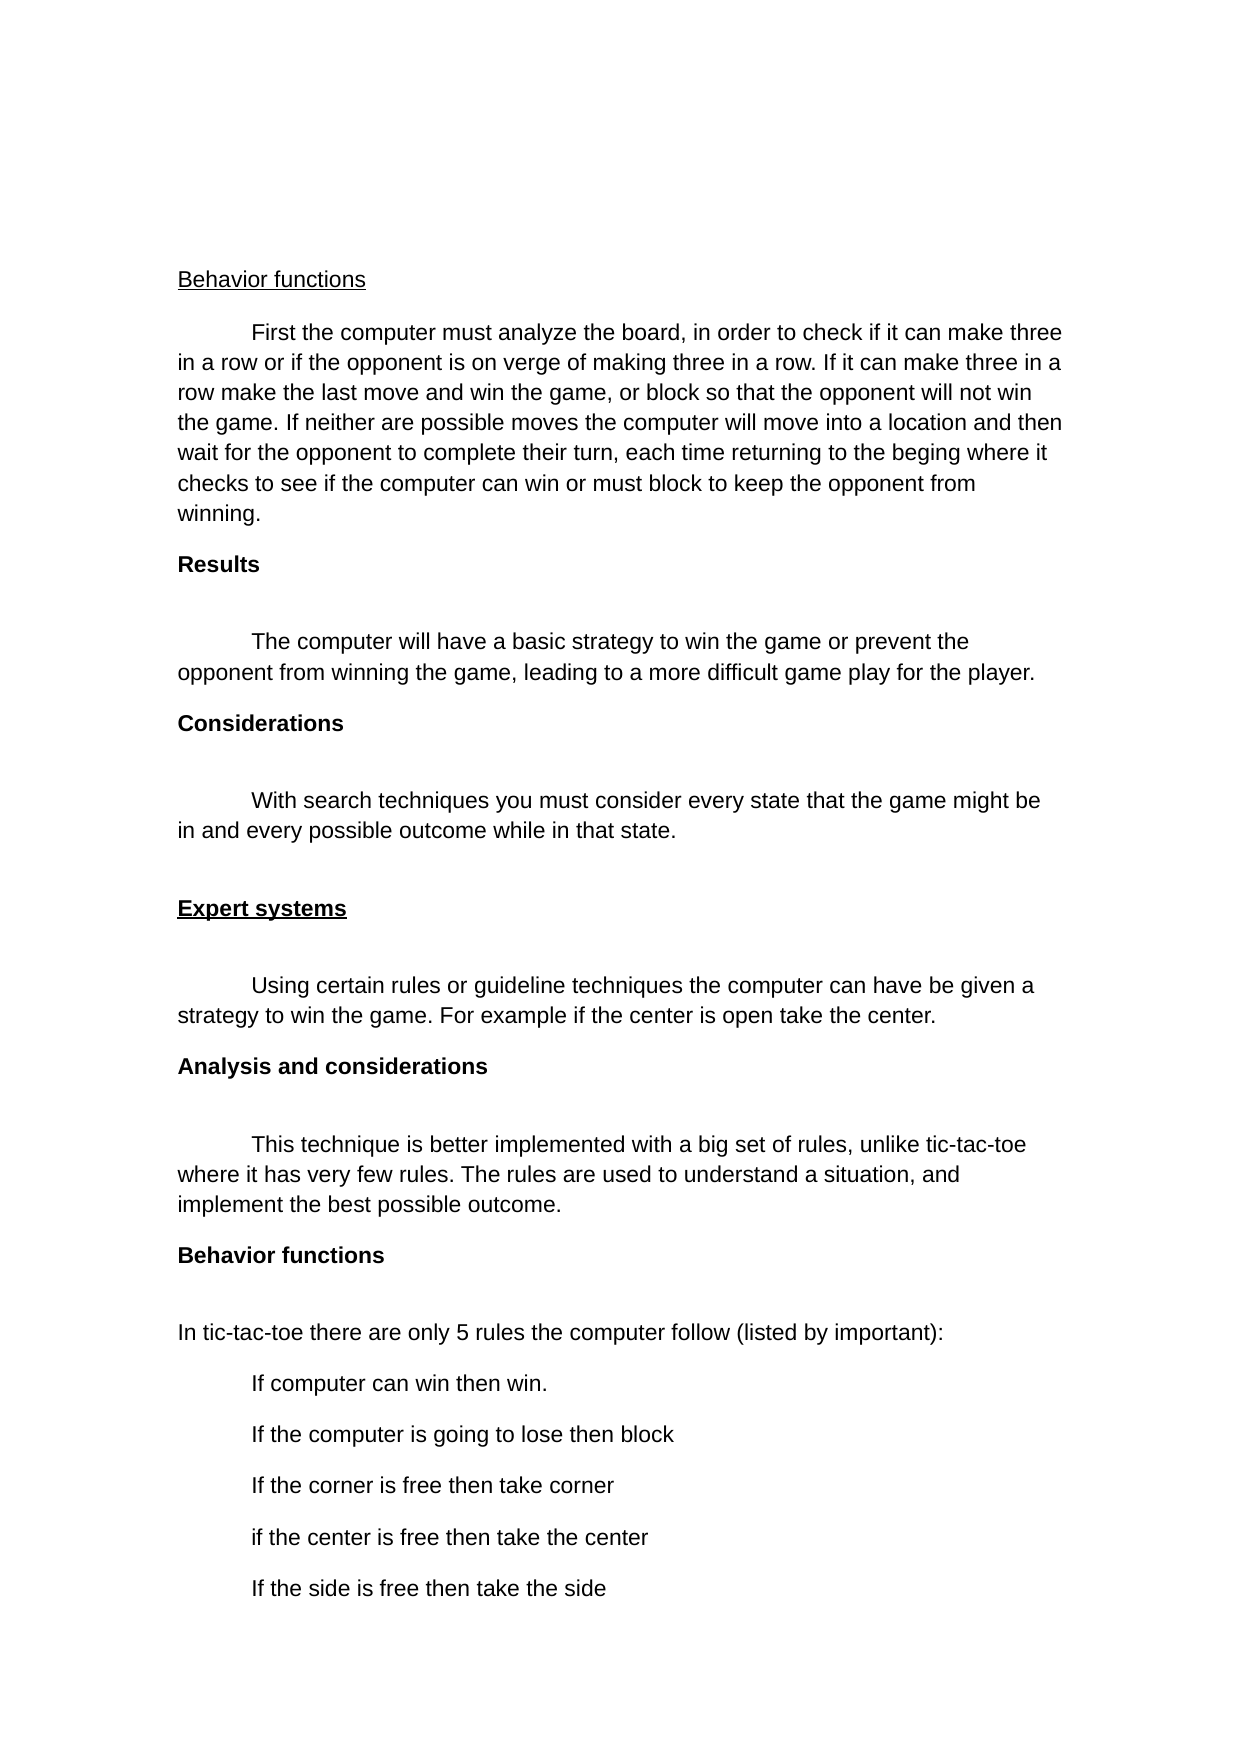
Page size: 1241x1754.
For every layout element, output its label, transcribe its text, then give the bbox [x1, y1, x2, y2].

text In tic-tac-toe there are only 5 rules the computer follow (listed by important): [177, 1319, 1063, 1346]
text If the corner is free then take corner [177, 1472, 1063, 1499]
text if the center is free then take the center [177, 1523, 1063, 1550]
text With search techniques you must consider every state that the game might be in and every possible outcome while in that state. [177, 787, 1063, 843]
text First the computer must analyze the board, in order to check if it can make three in a row or if the opponent is on verge of making three in a row. If it can make three in a row make the last move and win the game, or block so that the opponent will not win the game. If neither are possible moves the computer will move into a location and then wait for the opponent to complete their turn, each time returning to the beging where it checks to see if the computer can win or must block to keep the opponent from winning. [177, 318, 1063, 526]
text Behavior functions [177, 266, 1063, 292]
text If computer can win then win. [177, 1370, 1063, 1397]
text Using certain rules or guideline techniques the computer can have be given a strategy to win the game. For example if the center is open take the center. [177, 972, 1063, 1028]
text If the side is free then take the side [177, 1574, 1063, 1601]
text Considerations [177, 709, 1063, 736]
text This technique is better implemented with a big set of rules, unlike tic-tac-toe where it has very few rules. The rules are used to understand a situation, and implement the best possible outcome. [177, 1131, 1063, 1217]
text The computer will have a basic strategy to win the game or prevent the opponent from winning the game, leading to a more difficult game play for the player. [177, 628, 1063, 685]
text Analysis and considerations [177, 1053, 1063, 1079]
text Behavior functions [177, 1242, 1063, 1268]
text Results [177, 551, 1063, 577]
text If the computer is going to lose then block [177, 1421, 1063, 1448]
text Expert systems [177, 894, 1063, 921]
